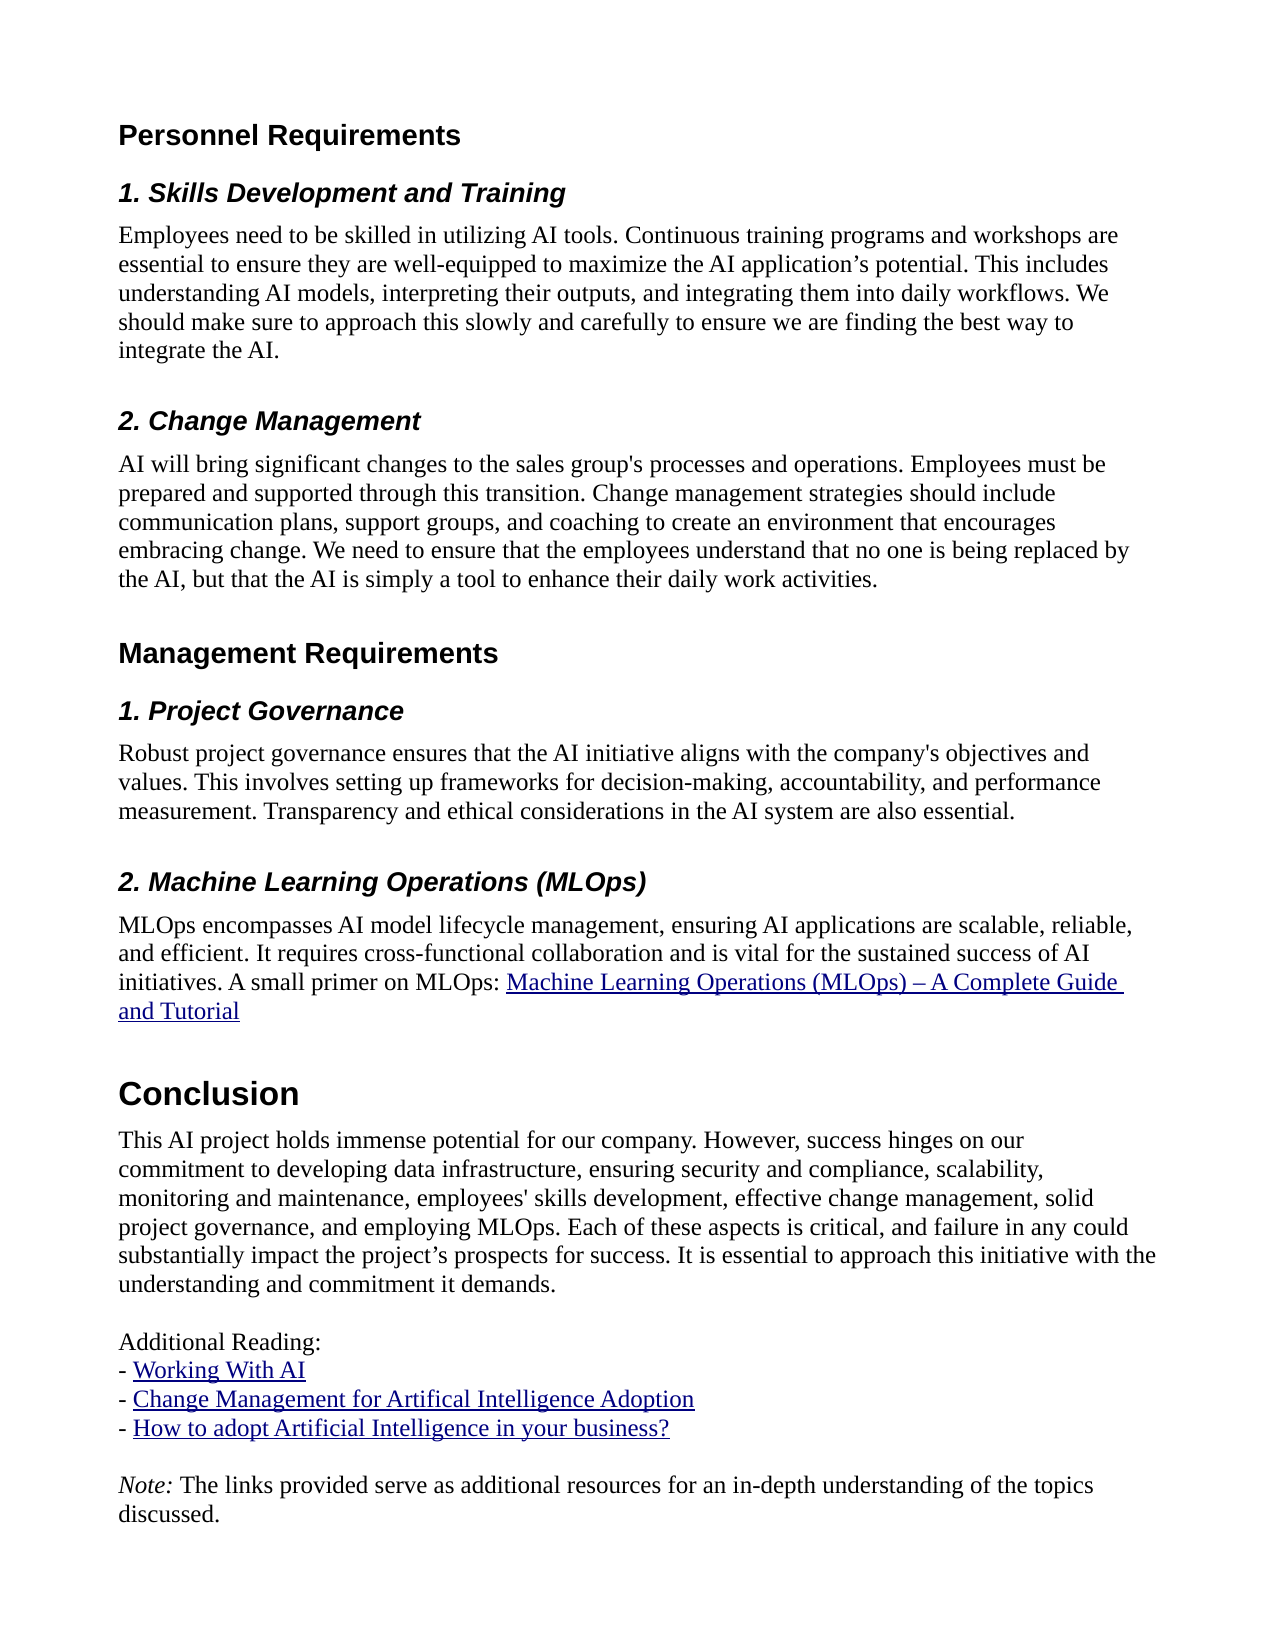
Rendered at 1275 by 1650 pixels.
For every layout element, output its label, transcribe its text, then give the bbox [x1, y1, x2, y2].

text MLOps encompasses AI model lifecycle management, ensuring AI applications are scalable, reliable, and efficient. It requires cross-functional collaboration and is vital for the sustained success of AI initiatives. A small primer on MLOps: Machine Learning Operations (MLOps) – A Complete Guide and Tutorial [118, 910, 1157, 1025]
text This AI project holds immense potential for our company. However, success hinges on our commitment to developing data infrastructure, ensuring security and compliance, scalability, monitoring and maintenance, employees' skills development, effective change management, solid project governance, and employing MLOps. Each of these aspects is critical, and failure in any could substantially impact the project’s prospects for success. It is essential to approach this initiative with the understanding and commitment it demands. [118, 1125, 1157, 1298]
subtitle 1. Project Governance [118, 695, 1157, 726]
subtitle Management Requirements [118, 636, 1157, 670]
text Robust project governance ensures that the AI initiative aligns with the company's objectives and values. This involves setting up frameworks for decision-making, accountability, and performance measurement. Transparency and ethical considerations in the AI system are also essential. [118, 738, 1157, 825]
subtitle 2. Machine Learning Operations (MLOps) [118, 866, 1157, 897]
text - Working With AI [118, 1355, 1157, 1384]
subtitle 2. Change Management [118, 405, 1157, 437]
subtitle Personnel Requirements [118, 118, 1157, 152]
text - How to adopt Artificial Intelligence in your business? [118, 1413, 1157, 1442]
text Additional Reading: [118, 1327, 1157, 1355]
subtitle 1. Skills Development and Training [118, 177, 1157, 208]
text AI will bring significant changes to the sales group's processes and operations. Employees must be prepared and supported through this transition. Change management strategies should include communication plans, support groups, and coaching to create an environment that encourages embracing change. We need to ensure that the employees understand that no one is being replaced by the AI, but that the AI is simply a tool to enhance their daily work activities. [118, 449, 1157, 593]
subtitle Conclusion [118, 1074, 1157, 1113]
text - Change Management for Artifical Intelligence Adoption [118, 1384, 1157, 1413]
text Employees need to be skilled in utilizing AI tools. Continuous training programs and workshops are essential to ensure they are well-equipped to maximize the AI application’s potential. This includes understanding AI models, interpreting their outputs, and integrating them into daily workflows. We should make sure to approach this slowly and carefully to ensure we are finding the best way to integrate the AI. [118, 220, 1157, 364]
text Note: The links provided serve as additional resources for an in-depth understanding of the topics discussed. [118, 1470, 1157, 1528]
